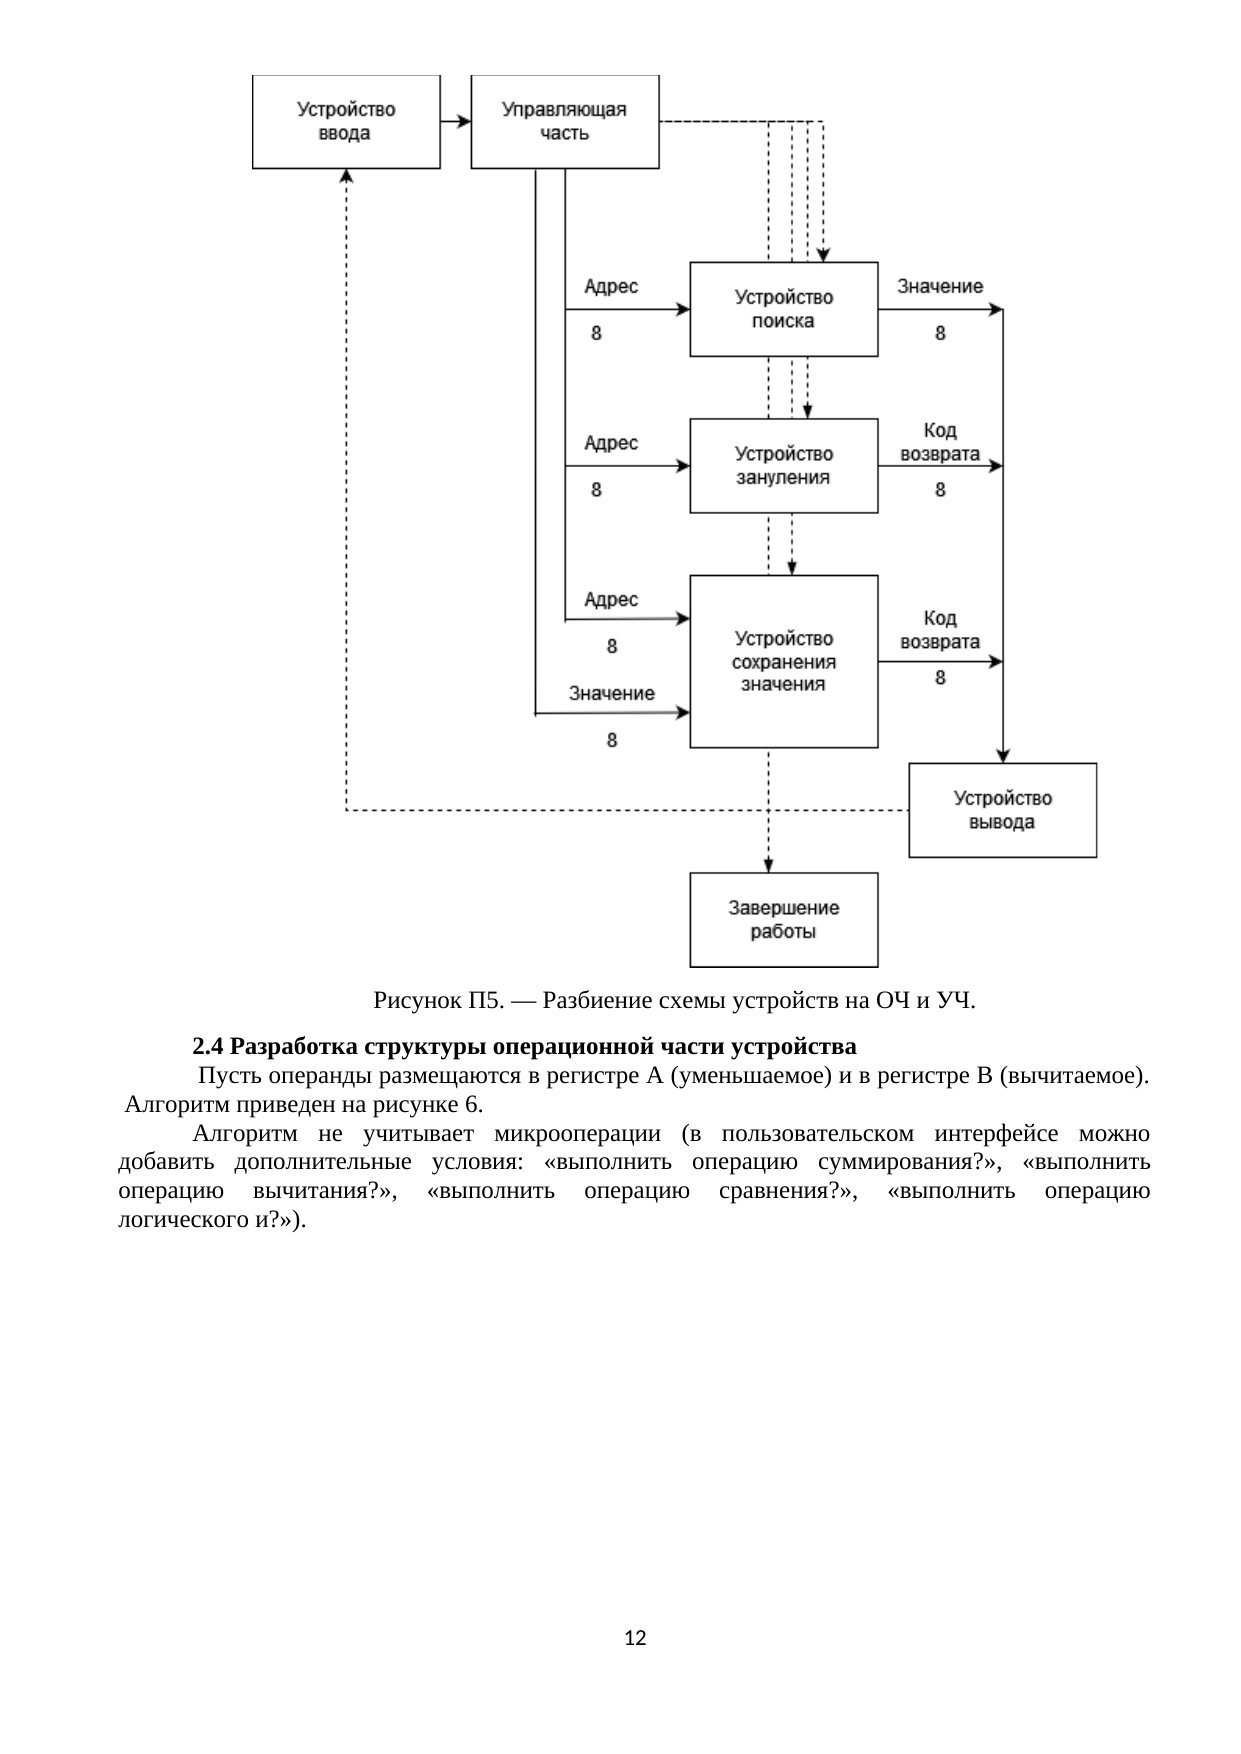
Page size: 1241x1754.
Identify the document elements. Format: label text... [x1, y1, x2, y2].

text Алгоритм не учитывает микрооперации (в пользовательском интерфейсе можно добавить дополнительные условия: «выполнить операцию суммирования?», «выполнить операцию вычитания?», «выполнить операцию сравнения?», «выполнить операцию логического и?»). [118, 1118, 1152, 1233]
text 2.4 Разработка структуры операционной части устройства [118, 1031, 1152, 1060]
text Рисунок П5. — Разбиение схемы устройств на ОЧ и УЧ. [124, 985, 1152, 1014]
text Пусть операнды размещаются в регистре А (уменьшаемое) и в регистре В (вычитаемое). Алгоритм приведен на рисунке 6. [124, 1060, 1152, 1118]
